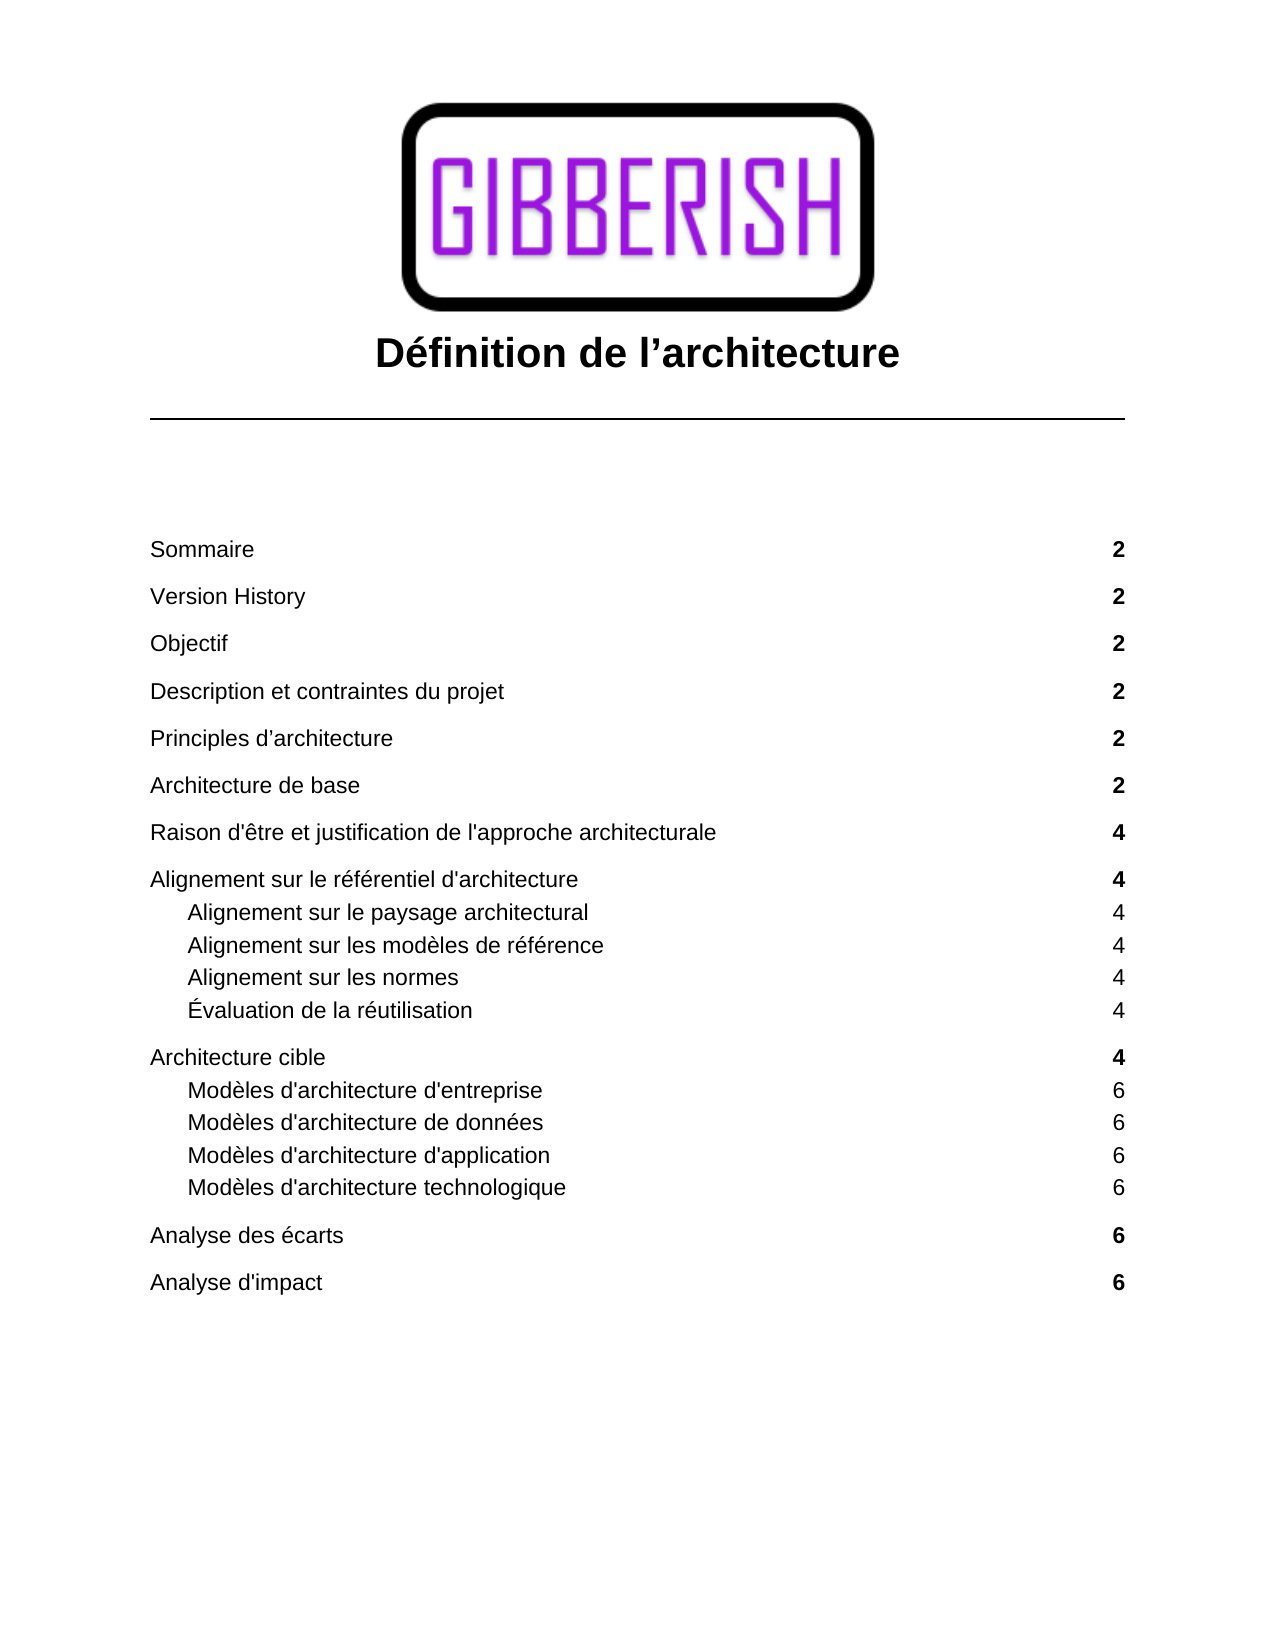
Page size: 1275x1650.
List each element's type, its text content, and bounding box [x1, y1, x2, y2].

text Analyse des écarts 6 [150, 1222, 1125, 1248]
text Sommaire 2 [150, 536, 1125, 562]
text Modèles d'architecture de données 6 [187, 1109, 1125, 1136]
text Alignement sur le référentiel d'architecture 4 [150, 866, 1125, 893]
text Alignement sur les modèles de référence 4 [187, 932, 1125, 958]
text Principles d’architecture 2 [150, 725, 1125, 751]
text Modèles d'architecture d'application 6 [187, 1142, 1125, 1168]
text Modèles d'architecture d'entreprise 6 [187, 1077, 1125, 1103]
text Modèles d'architecture technologique 6 [187, 1174, 1125, 1201]
text Alignement sur les normes 4 [187, 964, 1125, 991]
text Architecture de base 2 [150, 772, 1125, 798]
text Architecture cible 4 [150, 1044, 1125, 1070]
text Objectif 2 [150, 630, 1125, 657]
text Analyse d'impact 6 [150, 1269, 1125, 1295]
picture [388, 86, 887, 329]
text Évaluation de la réutilisation 4 [187, 997, 1125, 1023]
text Description et contraintes du projet 2 [150, 678, 1125, 704]
text Alignement sur le paysage architectural 4 [187, 899, 1125, 925]
text Raison d'être et justification de l'approche architecturale 4 [150, 819, 1125, 846]
text Version History 2 [150, 583, 1125, 609]
